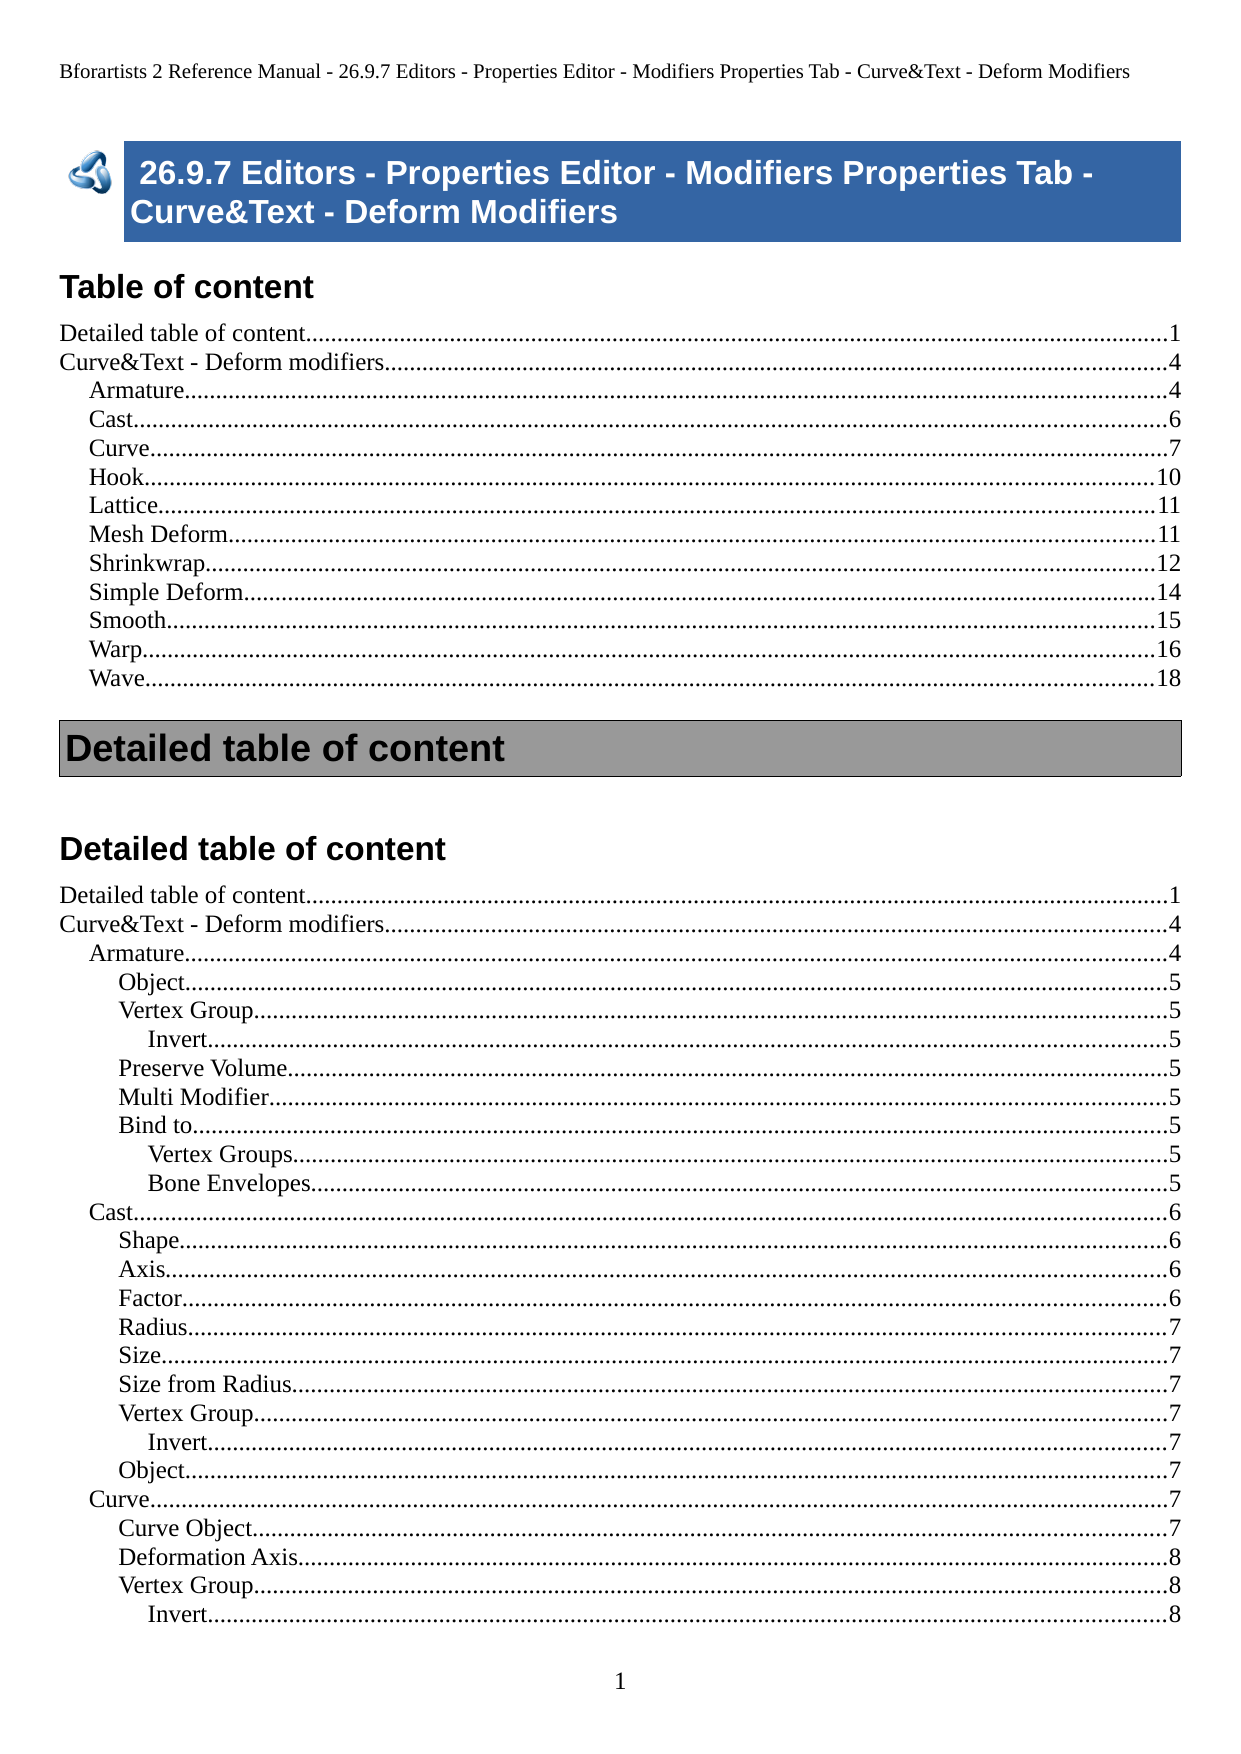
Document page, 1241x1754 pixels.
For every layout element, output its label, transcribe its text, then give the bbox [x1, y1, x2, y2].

text Armature 4 [88, 938, 1181, 967]
table_header [59, 141, 124, 242]
text Size 7 [118, 1340, 1181, 1369]
text Warp 16 [88, 634, 1181, 663]
picture [65, 147, 114, 197]
text Vertex Group 7 [118, 1398, 1181, 1427]
text Invert 5 [147, 1024, 1181, 1053]
text Cast 6 [88, 404, 1181, 433]
text Bind to 5 [118, 1110, 1181, 1139]
text Factor 6 [118, 1283, 1181, 1312]
text Curve 7 [88, 1484, 1181, 1513]
text Simple Deform 14 [88, 577, 1181, 605]
text Cast 6 [88, 1197, 1181, 1225]
text Armature 4 [88, 375, 1181, 404]
text Curve 7 [88, 433, 1181, 462]
text Wave 18 [88, 663, 1181, 692]
text Radius 7 [118, 1312, 1181, 1340]
text Axis 6 [118, 1254, 1181, 1283]
text Vertex Group 5 [118, 995, 1181, 1024]
text Smooth 15 [88, 605, 1181, 634]
text Invert 8 [147, 1599, 1181, 1628]
subtitle Table of content [59, 267, 1181, 305]
text Detailed table of content 1 [59, 318, 1181, 347]
text Shape 6 [118, 1225, 1181, 1254]
text Size from Radius 7 [118, 1369, 1181, 1398]
text Deformation Axis 8 [118, 1542, 1181, 1570]
text Detailed table of content 1 [59, 880, 1181, 909]
text Mesh Deform 11 [88, 519, 1181, 548]
subtitle Detailed table of content [59, 829, 1181, 868]
text Vertex Group 8 [118, 1570, 1181, 1599]
text Shrinkwrap 12 [88, 548, 1181, 577]
text Lattice 11 [88, 490, 1181, 519]
text Curve Object 7 [118, 1513, 1181, 1542]
text Hook 10 [88, 462, 1181, 490]
table_header 26.9.7 Editors - Properties Editor - Modifiers Properties Tab - Curve&Text - Deform Modifiers [124, 141, 1181, 242]
text Preserve Volume 5 [118, 1053, 1181, 1082]
table_header Detailed table of content [60, 721, 1181, 776]
text Multi Modifier 5 [118, 1082, 1181, 1110]
text Bone Envelopes 5 [147, 1168, 1181, 1197]
text Curve&Text - Deform modifiers 4 [59, 909, 1181, 938]
text Object 7 [118, 1455, 1181, 1484]
text Vertex Groups 5 [147, 1139, 1181, 1168]
text Curve&Text - Deform modifiers 4 [59, 347, 1181, 375]
text Object 5 [118, 967, 1181, 995]
text Invert 7 [147, 1427, 1181, 1455]
